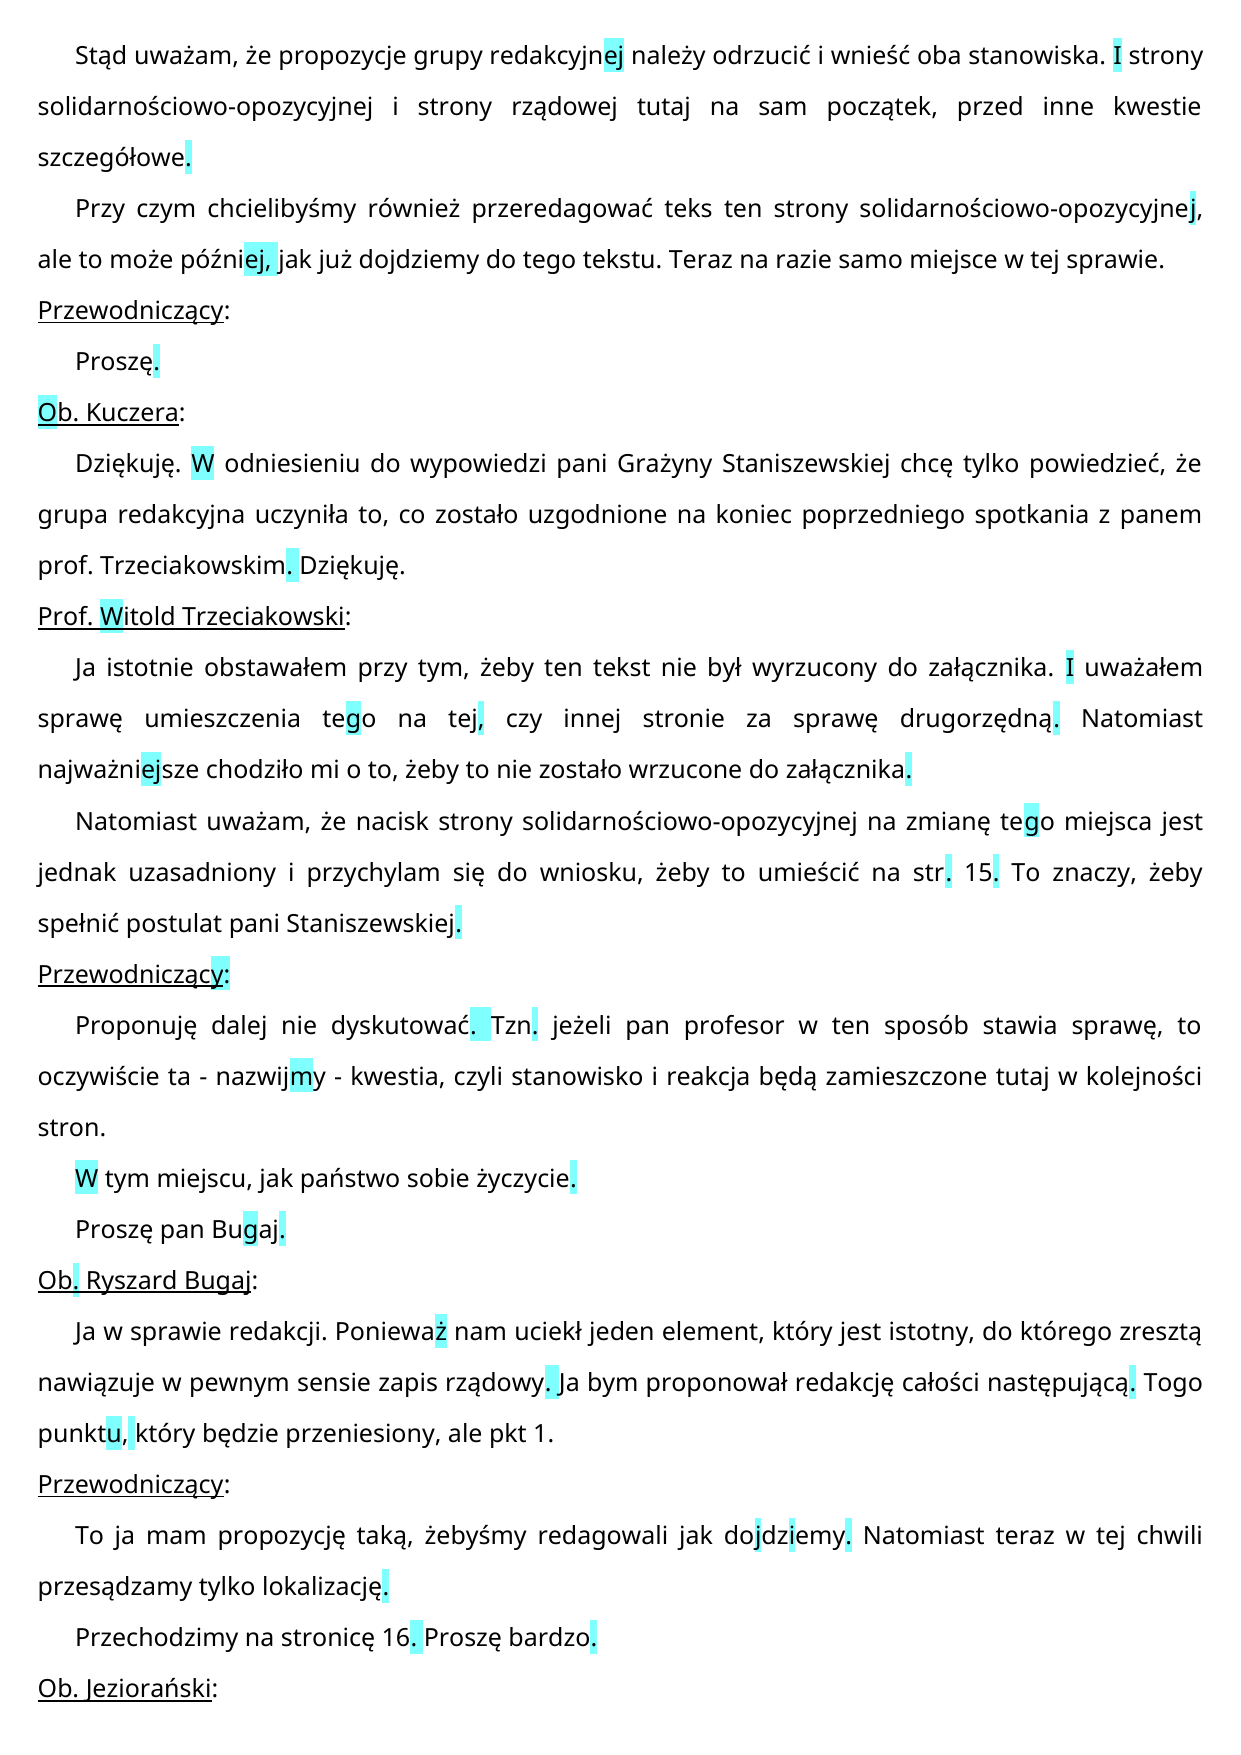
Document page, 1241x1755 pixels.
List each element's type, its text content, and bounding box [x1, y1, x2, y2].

text Prof. Witold Trzeciakowski: [37, 599, 1203, 633]
text Przewodniczący: [37, 293, 1203, 327]
text Dziękuję. W odniesieniu do wypowiedzi pani Grażyny Staniszewskiej chcę tylko powiedzieć, że grupa redakcyjna uczyniła to, co zostało uzgodnione na koniec poprzedniego spotkania z panem prof. Trzeciakowskim. Dziękuję. [37, 446, 1203, 582]
text Przechodzimy na stronicę 16. Proszę bardzo. [37, 1620, 1203, 1654]
text Proszę. [37, 344, 1203, 378]
text To ja mam propozycję taką, żebyśmy redagowali jak dojdziemy. Natomiast teraz w tej chwili przesądzamy tylko lokalizację. [37, 1518, 1203, 1603]
text Ja istotnie obstawałem przy tym, żeby ten tekst nie był wyrzucony do załącznika. I uważałem sprawę umieszczenia tego na tej, czy innej stronie za sprawę drugorzędną. Natomiast najważniejsze chodziło mi o to, żeby to nie zostało wrzucone do załącznika. [37, 650, 1203, 786]
text Przewodniczący: [37, 1467, 1203, 1501]
text Proponuję dalej nie dyskutować. Tzn. jeżeli pan profesor w ten sposób stawia sprawę, to oczywiście ta - nazwijmy - kwestia, czyli stanowisko i reakcja będą zamieszczone tutaj w kolejności stron. [37, 1007, 1203, 1143]
text Ob. Kuczera: [37, 395, 1203, 429]
text W tym miejscu, jak państwo sobie życzycie. [37, 1160, 1203, 1194]
text Proszę pan Bugaj. [37, 1211, 1203, 1246]
text Ob. Ryszard Bugaj: [37, 1262, 1203, 1297]
text Stąd uważam, że propozycje grupy redakcyjnej należy odrzucić i wnieść oba stanowiska. I strony solidarnościowo-opozycyjnej i strony rządowej tutaj na sam początek, przed inne kwestie szczegółowe. [37, 37, 1203, 174]
text Natomiast uważam, że nacisk strony solidarnościowo-opozycyjnej na zmianę tego miejsca jest jednak uzasadniony i przychylam się do wniosku, żeby to umieścić na str. 15. To znaczy, żeby spełnić postulat pani Staniszewskiej. [37, 803, 1203, 939]
text Ob. Jeziorański: [37, 1671, 1203, 1705]
text Przy czym chcielibyśmy również przeredagować teks ten strony solidarnościowo-opozycyjnej, ale to może później, jak już dojdziemy do tego tekstu. Teraz na razie samo miejsce w tej sprawie. [37, 191, 1203, 276]
text Przewodniczący: [37, 956, 1203, 990]
text Ja w sprawie redakcji. Ponieważ nam uciekł jeden element, który jest istotny, do którego zresztą nawiązuje w pewnym sensie zapis rządowy. Ja bym proponował redakcję całości następującą. Togo punktu, który będzie przeniesiony, ale pkt 1. [37, 1313, 1203, 1450]
